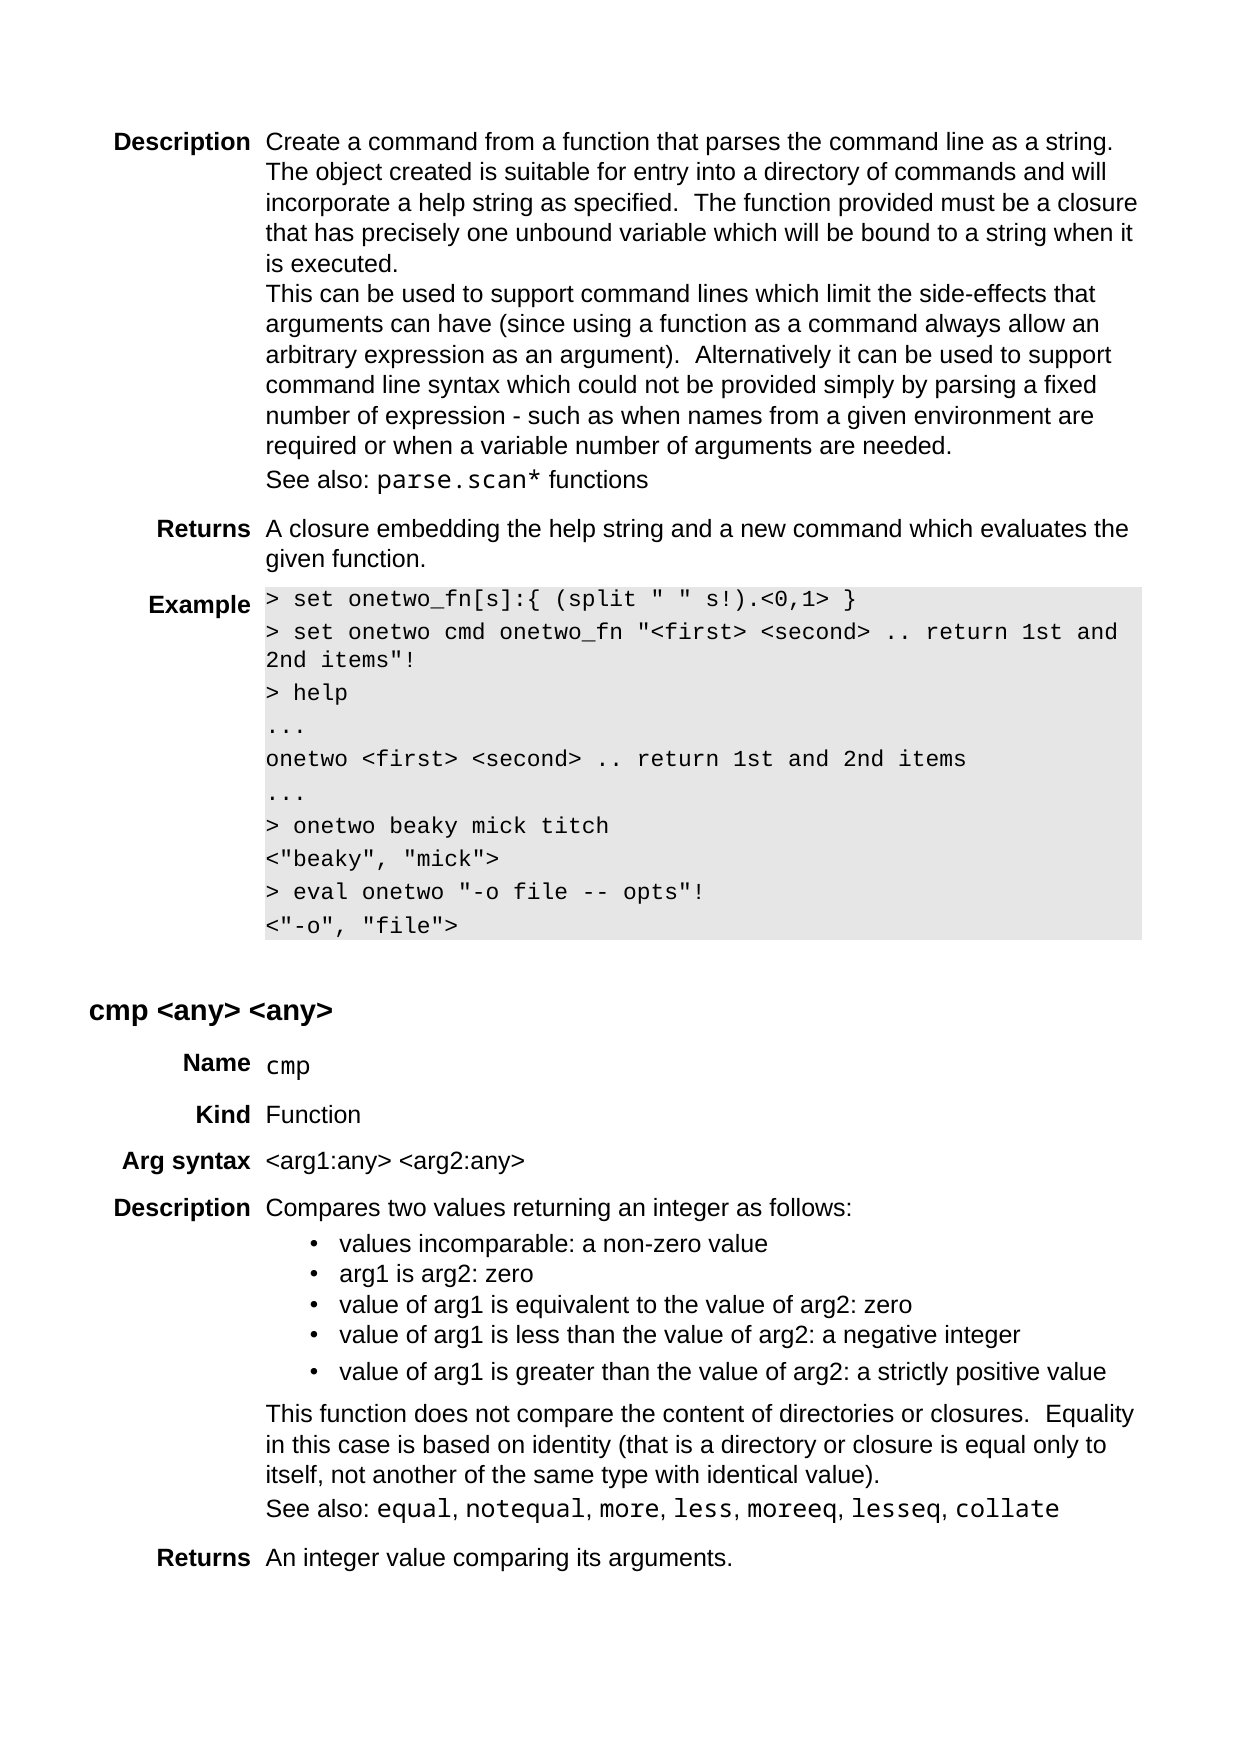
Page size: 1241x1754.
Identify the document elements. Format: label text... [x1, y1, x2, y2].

table_cell <arg1:any> <arg2:any> [263, 1137, 1145, 1184]
table_cell Kind [89, 1091, 262, 1137]
table_cell Create a command from a function that parses the command line as a string. The object created is suitable for entry into a directory of commands and will incorporate a help string as specified. The function provided must be a closure that has precisely one unbound variable which will be bound to a string when it is executed. This can be used to support command lines which limit the side-effects that arguments can have (since using a function as a command always allow an arbitrary expression as an argument). Alternatively it can be used to support command line syntax which could not be provided simply by parsing a fixed number of expression - such as when names from a given environment are required or when a variable number of arguments are needed. See also: parse.scan* functions [263, 118, 1145, 505]
table_cell Example [89, 582, 262, 946]
table_cell Description [89, 1184, 262, 1534]
table_header Name [89, 1039, 262, 1091]
table_cell A closure embedding the help string and a new command which evaluates the given function. [263, 505, 1145, 582]
table_cell Arg syntax [89, 1137, 262, 1184]
table_cell An integer value comparing its arguments. [263, 1534, 1145, 1580]
table_cell Function [263, 1091, 1145, 1137]
table_cell Compares two values returning an integer as follows: values incomparable: a non-zero value arg1 is arg2: zero value of arg1 is equivalent to the value of arg2: zero value of arg1 is less than the value of arg2: a negative integer value of arg1 is greater than the value of arg2: a strictly positive value This function does not compare the content of directories or closures. Equality in this case is based on identity (that is a directory or closure is equal only to itself, not another of the same type with identical value). See also: equal, notequal, more, less, moreeq, lesseq, collate [263, 1184, 1145, 1534]
subtitle cmp <any> <any> [88, 993, 1145, 1027]
table_cell Returns [89, 1534, 262, 1580]
table_header cmp [263, 1039, 1145, 1091]
table_cell Returns [89, 505, 262, 582]
table_cell Description [89, 118, 262, 505]
table_cell > set onetwo_fn[s]:{ (split " " s!).<0,1> } > set onetwo cmd onetwo_fn "<first> <second> .. return 1st and 2nd items"! > help ... onetwo <first> <second> .. return 1st and 2nd items ... > onetwo beaky mick titch <"beaky", "mick"> > eval onetwo "-o file -- opts"! <"-o", "file"> [263, 582, 1145, 946]
